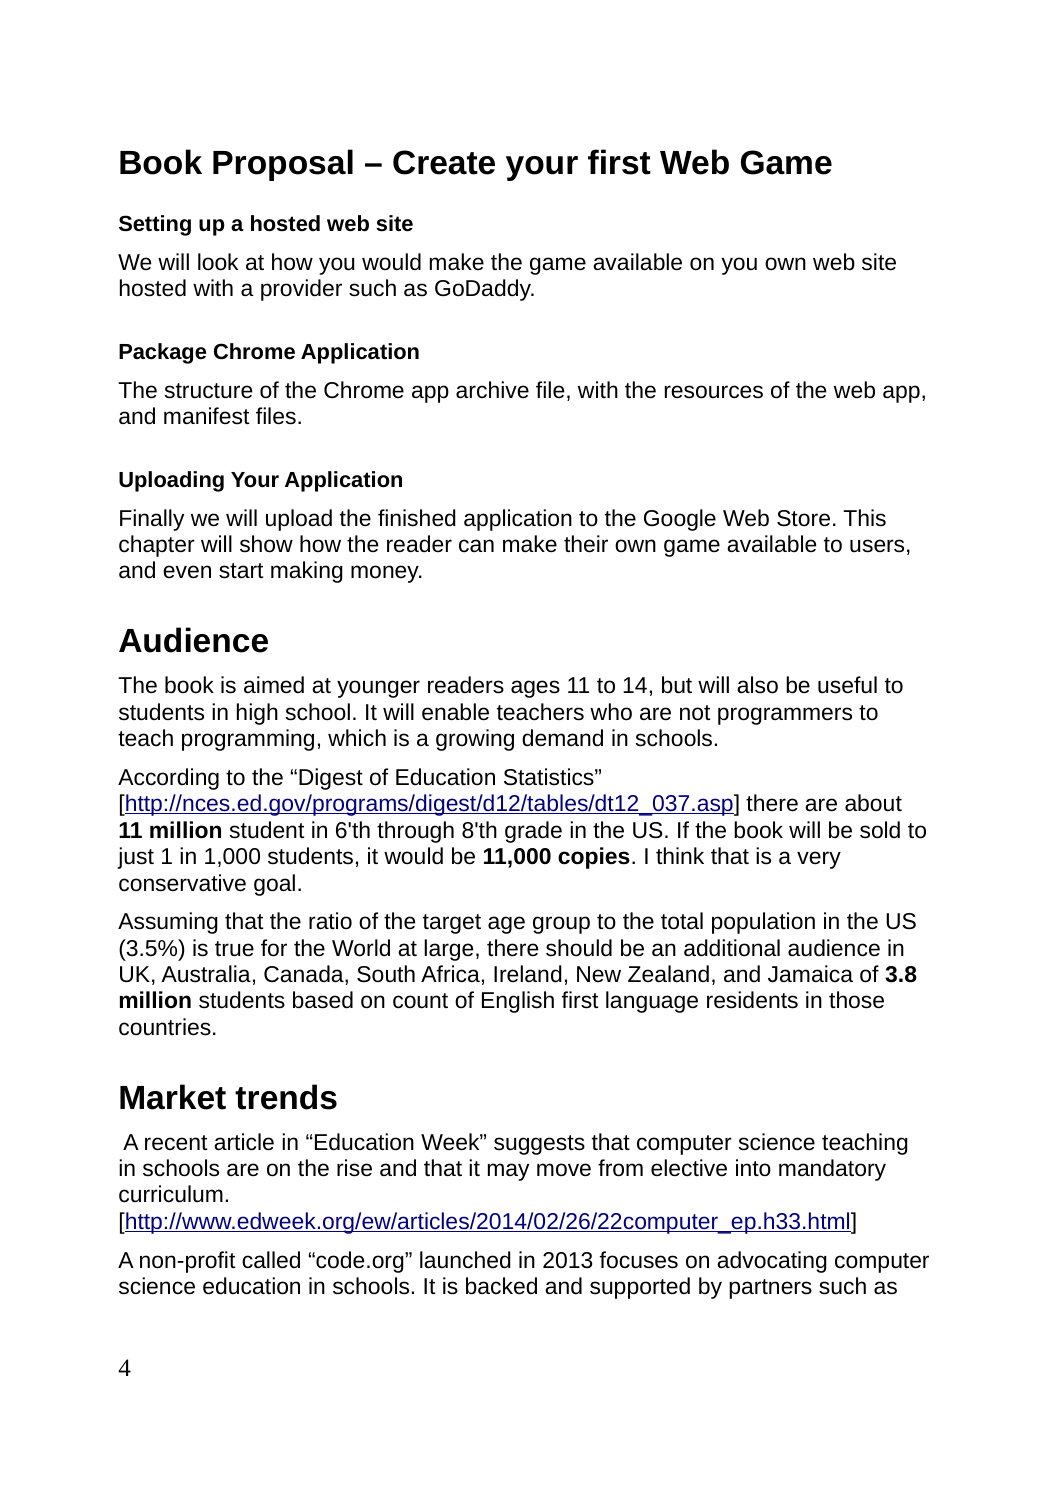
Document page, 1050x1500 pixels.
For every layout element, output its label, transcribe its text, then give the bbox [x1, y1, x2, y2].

text According to the “Digest of Education Statistics” [http://nces.ed.gov/programs/digest/d12/tables/dt12_037.asp] there are about 11 million student in 6'th through 8'th grade in the US. If the book will be sold to just 1 in 1,000 students, it would be 11,000 copies. I think that is a very conservative goal. [118, 764, 932, 896]
text Finally we will upload the finished application to the Google Web Store. This chapter will show how the reader can make their own game available to users, and even start making money. [118, 505, 932, 584]
text The structure of the Chrome app archive file, with the resources of the web app, and manifest files. [118, 377, 932, 429]
text The book is aimed at younger readers ages 11 to 14, but will also be useful to students in high school. It will enable teachers who are not programmers to teach programming, which is a growing demand in schools. [118, 672, 932, 752]
text Assuming that the ratio of the target age group to the total population in the US (3.5%) is true for the World at large, there should be an additional audience in UK, Australia, Canada, South Africa, Ireland, New Zealand, and Jamaica of 3.8 million students based on count of English first language residents in those countries. [118, 908, 932, 1040]
subtitle Package Chrome Application [118, 339, 932, 364]
subtitle Audience [118, 621, 932, 660]
text We will look at how you would make the game available on you own web site hosted with a provider such as GoDaddy. [118, 249, 932, 302]
text A recent article in “Education Week” suggests that computer science teaching in schools are on the rise and that it may move from elective into mandatory curriculum. [http://www.edweek.org/ew/articles/2014/02/26/22computer_ep.h33.html] [118, 1129, 932, 1234]
text A non-profit called “code.org” launched in 2013 focuses on advocating computer science education in schools. It is backed and supported by partners such as [118, 1247, 932, 1299]
subtitle Uploading Your Application [118, 467, 932, 492]
subtitle Setting up a hosted web site [118, 211, 932, 236]
subtitle Market trends [118, 1078, 932, 1116]
